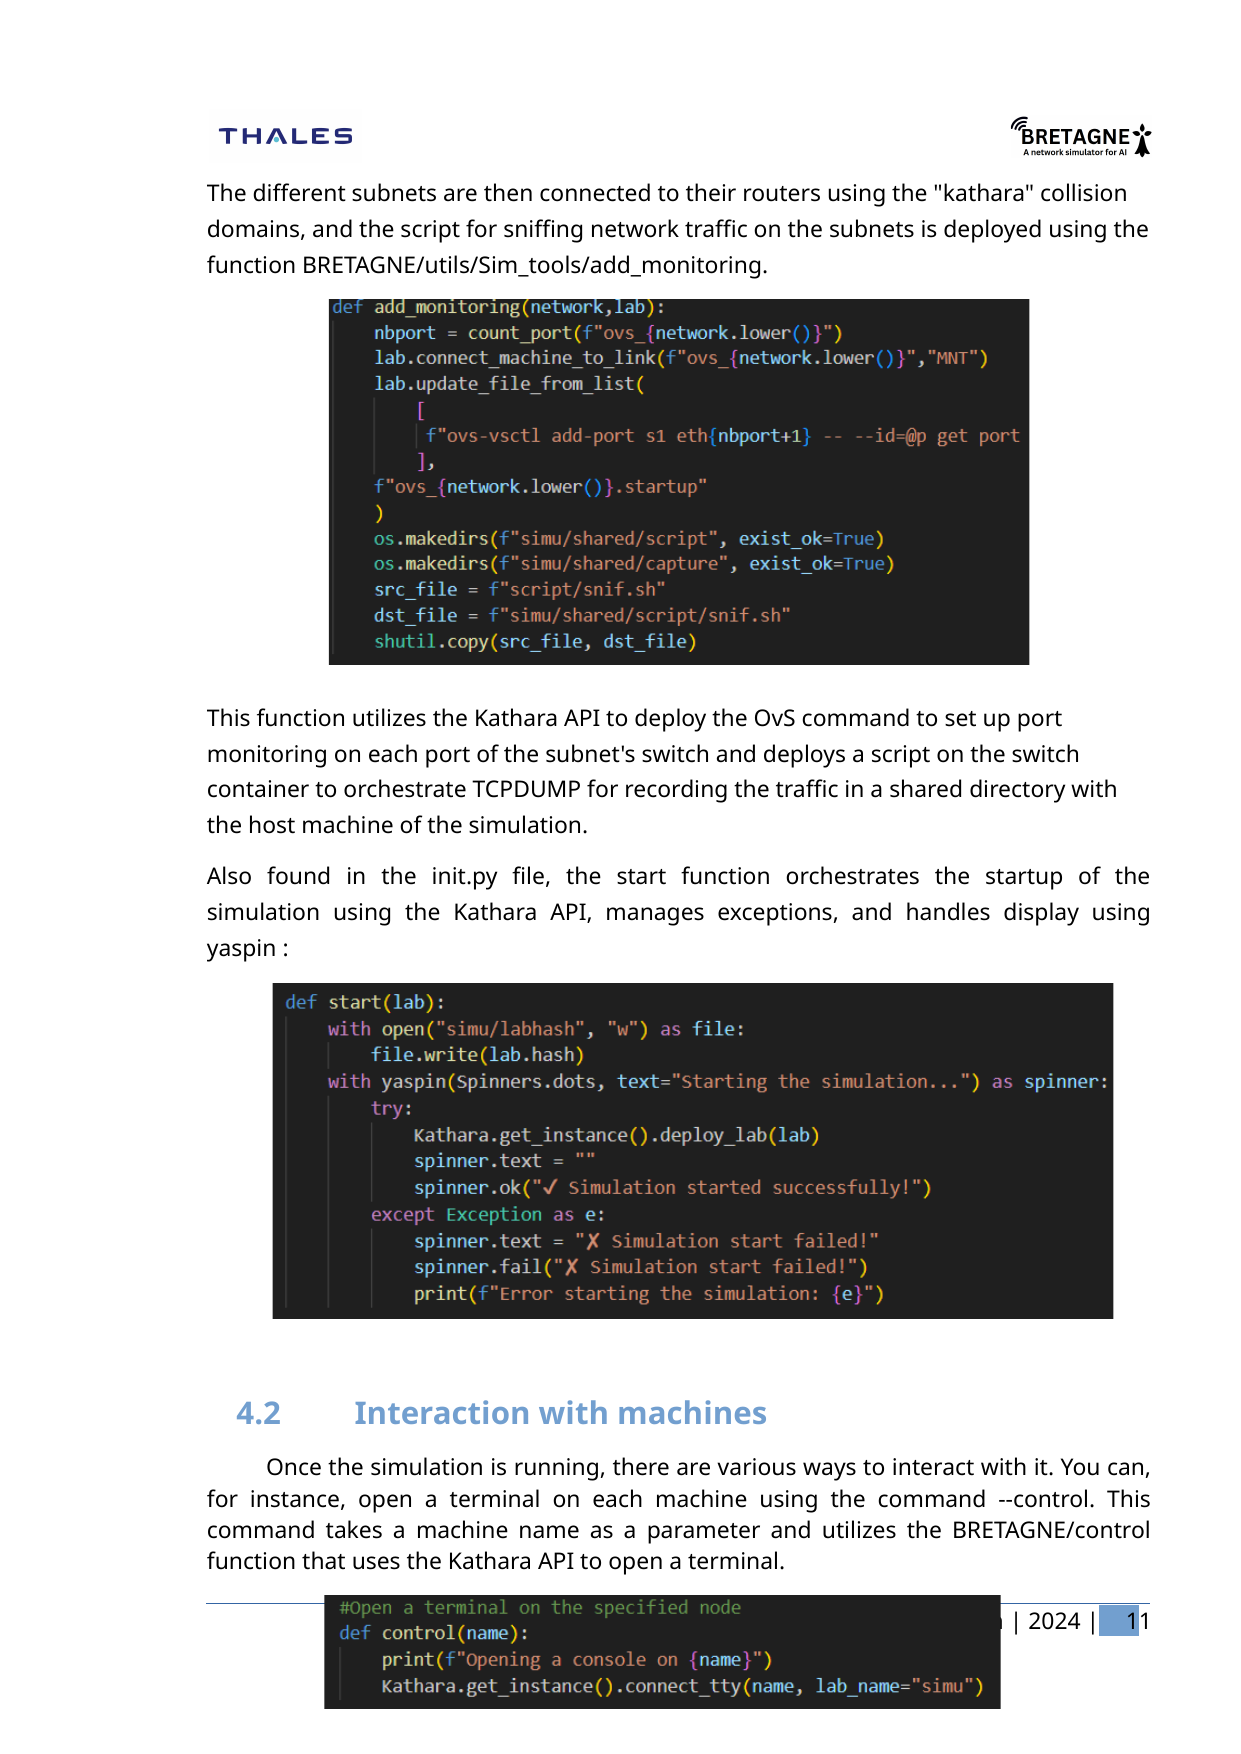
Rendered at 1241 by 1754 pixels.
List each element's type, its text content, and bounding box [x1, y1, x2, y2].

picture [1010, 115, 1152, 158]
text Once the simulation is running, there are various ways to interact with it. You can, for instance, open a terminal on each machine using the command --control. This command takes a machine name as a parameter and utilizes the BRETAGNE/control function that uses the Kathara API to open a terminal. [207, 1451, 1152, 1576]
picture [324, 1595, 1001, 1709]
picture [209, 109, 363, 163]
text Also found in the init.py file, the start function orchestrates the startup of the simulation using the Kathara API, manages exceptions, and handles display using yaspin : [207, 860, 1152, 963]
picture [328, 299, 1030, 665]
picture [272, 983, 1114, 1319]
text The different subnets are then connected to their routers using the "kathara" collision domains, and the script for sniffing network traffic on the subnets is deployed using the function BRETAGNE/utils/Sim_tools/add_monitoring. [207, 177, 1152, 280]
subtitle Interaction with machines [207, 1391, 1152, 1434]
text This function utilizes the Kathara API to deploy the OvS command to set up port monitoring on each port of the subnet's switch and deploys a script on the switch container to orchestrate TCPDUMP for recording the traffic in a shared directory with the host machine of the simulation. [207, 702, 1152, 841]
